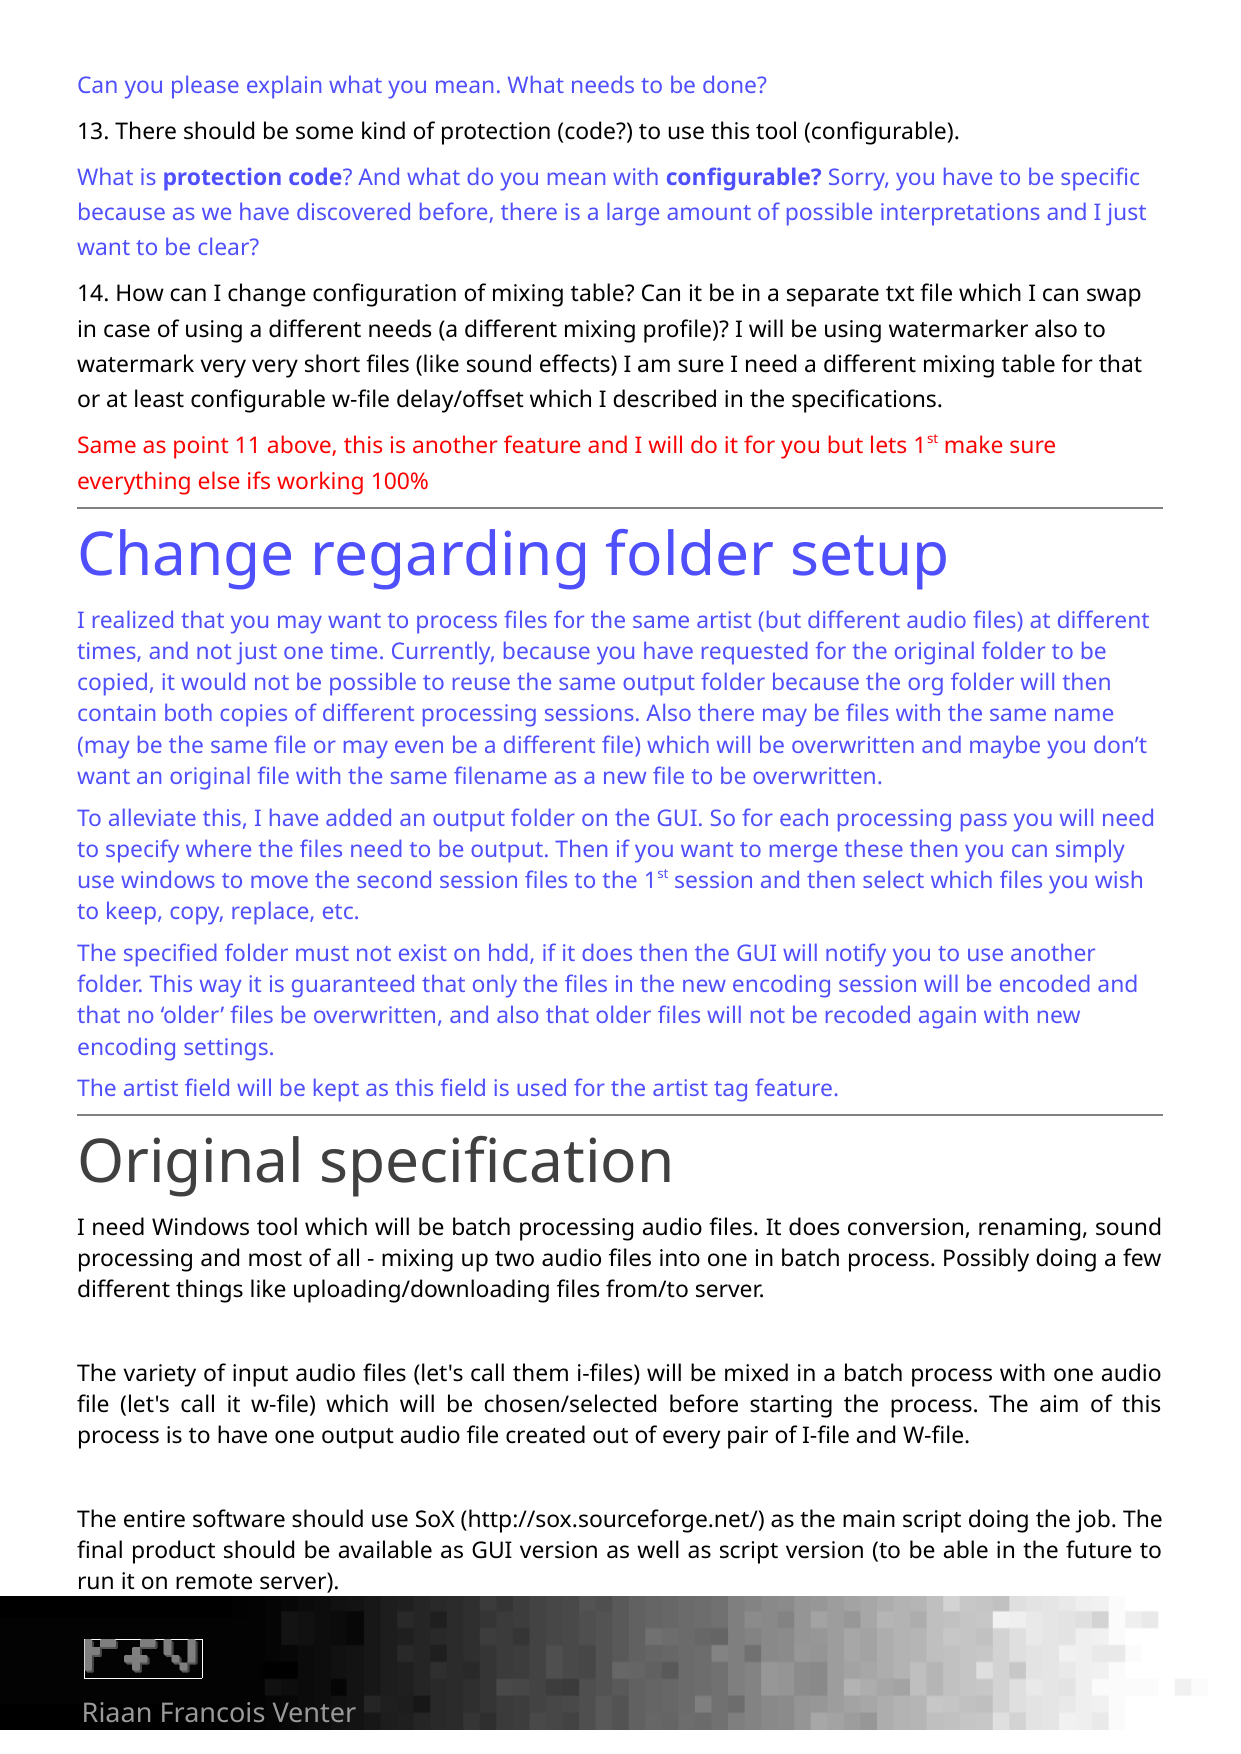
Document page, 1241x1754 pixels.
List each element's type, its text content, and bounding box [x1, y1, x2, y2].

subtitle Change regarding folder setup [77, 509, 1163, 593]
text I need Windows tool which will be batch processing audio files. It does conversion, renaming, sound processing and most of all - mixing up two audio files into one in batch process. Possibly doing a few different things like uploading/downloading files from/to server. [77, 1211, 1163, 1304]
text 14. How can I change configuration of mixing table? Can it be in a separate txt file which I can swap in case of using a different needs (a different mixing profile)? I will be using watermarker also to watermark very very short files (like sound effects) I am sure I need a different mixing table for that or at least configurable w-file delay/offset which I described in the specifications. [77, 273, 1163, 415]
text The variety of input audio files (let's call them i-files) will be mixed in a batch process with one audio file (let's call it w-file) which will be chosen/selected before starting the process. The aim of this process is to have one output audio file created out of every pair of I-file and W-file. [77, 1357, 1163, 1450]
text To alleviate this, I have added an output folder on the GUI. So for each processing pass you will need to specify where the files need to be output. Then if you want to merge these then you can simply use windows to move the second session files to the 1st session and then select which files you wish to keep, copy, replace, etc. [77, 801, 1163, 926]
text What is protection code? And what do you mean with configurable? Sorry, you have to be specific because as we have discovered before, there is a large amount of possible interpretations and I just want to be clear? [77, 157, 1163, 263]
text 13. There should be some kind of protection (code?) to use this tool (configurable). [77, 111, 1163, 146]
picture [0, 1596, 1241, 1730]
text The specified folder must not exist on hdd, if it does then the GUI will notify you to use another folder. This way it is guaranteed that only the files in the new encoding session will be encoded and that no ‘older’ files be overwritten, and also that older files will not be recoded again with new encoding settings. [77, 937, 1163, 1062]
text Same as point 11 above, this is another feature and I will do it for you but lets 1st make sure everything else ifs working 100% [77, 425, 1163, 496]
text I realized that you may want to process files for the same artist (but different audio files) at different times, and not just one time. Currently, because you have requested for the original folder to be copied, it would not be possible to reuse the same output folder because the org folder will then contain both copies of different processing sessions. Also there may be files with the same name (may be the same file or may even be a different file) which will be overwritten and maybe you don’t want an original file with the same filename as a new file to be overwritten. [77, 603, 1163, 791]
text The entire software should use SoX (http://sox.sourceforge.net/) as the main script doing the job. The final product should be available as GUI version as well as script version (to be able in the future to run it on remote server). [77, 1502, 1163, 1596]
text The artist field will be kept as this field is used for the artist tag feature. [77, 1072, 1163, 1103]
text Can you please explain what you mean. What needs to be done? [77, 65, 1163, 100]
subtitle Original specification [77, 1116, 1163, 1200]
